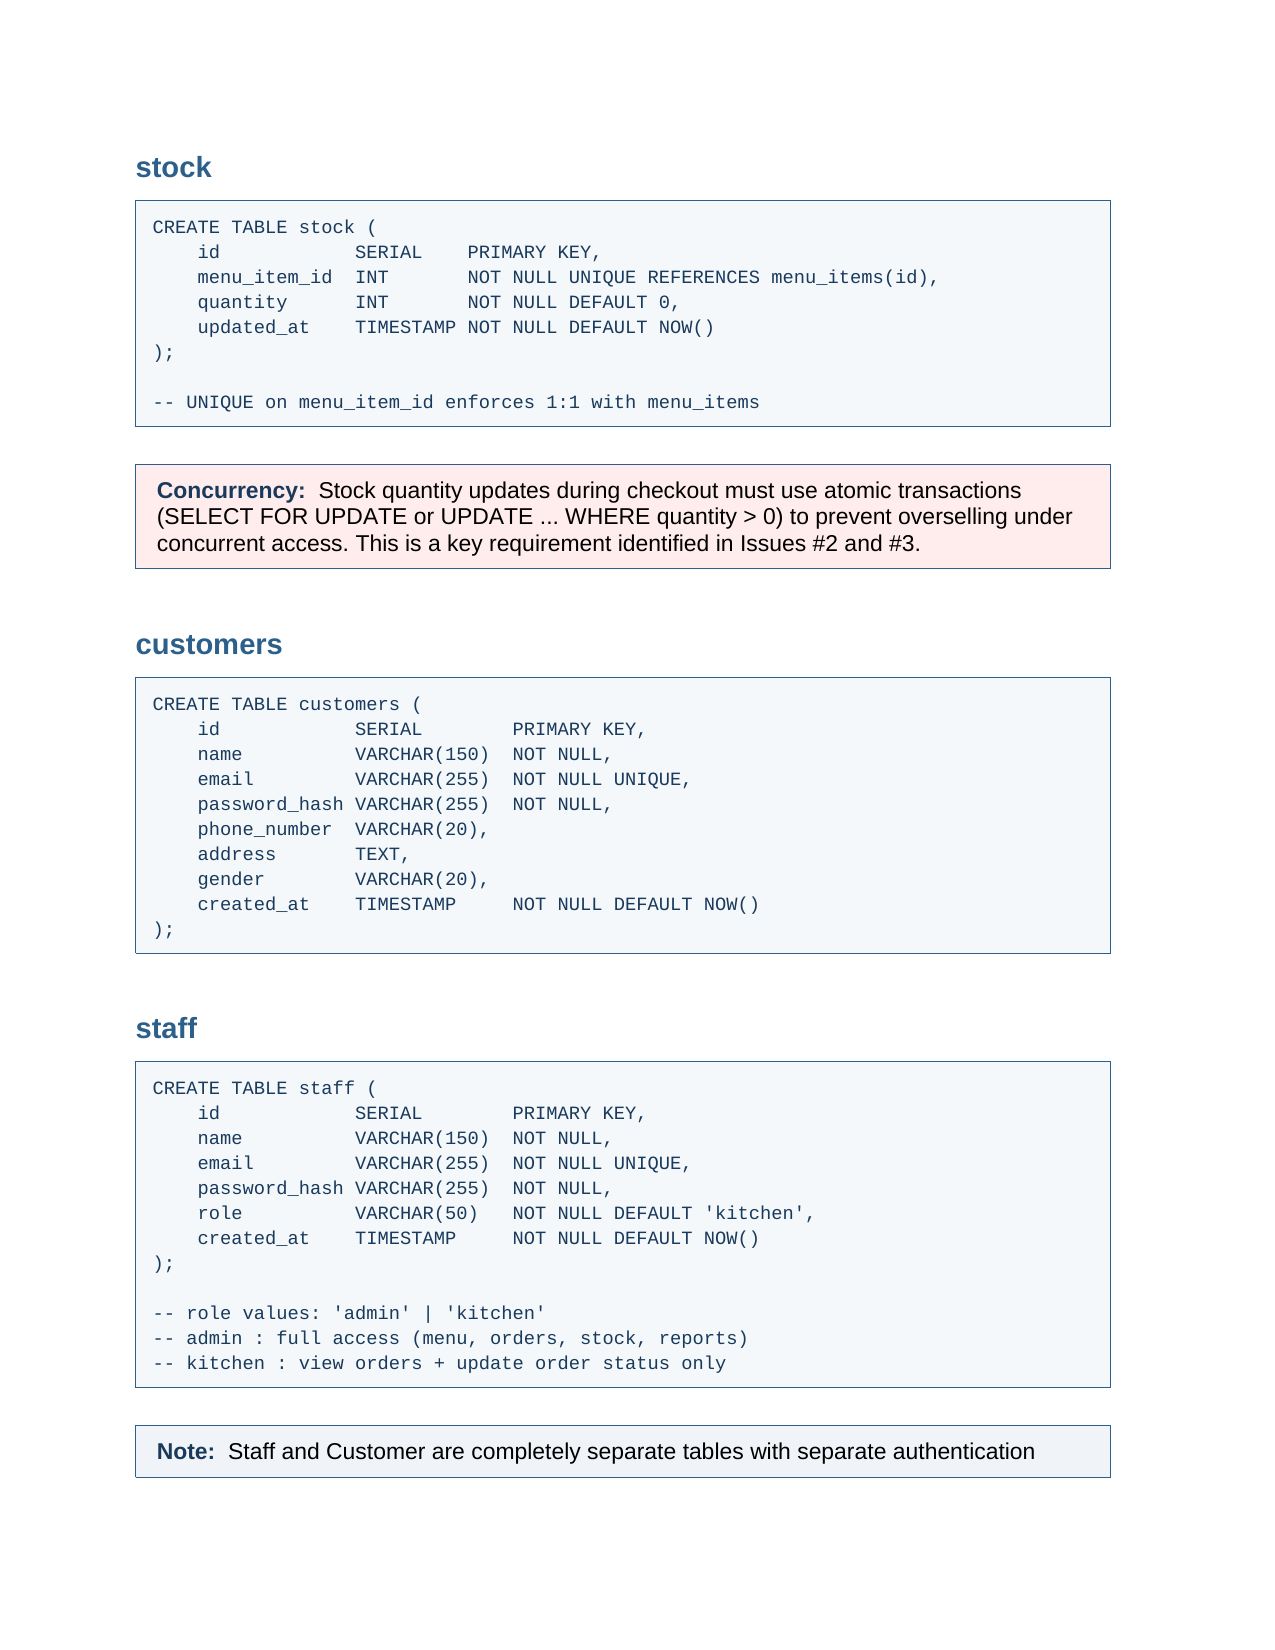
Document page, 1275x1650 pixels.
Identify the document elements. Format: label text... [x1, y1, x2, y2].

table_header CREATE TABLE staff ( [136, 1075, 1073, 1099]
table_header CREATE TABLE customers ( [136, 690, 1073, 715]
table_cell name VARCHAR(150) NOT NULL, [136, 740, 1073, 765]
table_cell updated_at TIMESTAMP NOT NULL DEFAULT NOW() [136, 314, 1073, 338]
table_cell id SERIAL PRIMARY KEY, [136, 1100, 1073, 1124]
table_header [136, 678, 1110, 953]
subtitle staff [135, 1011, 1139, 1044]
table_cell id SERIAL PRIMARY KEY, [136, 715, 1073, 740]
table_cell email VARCHAR(255) NOT NULL UNIQUE, [136, 1150, 1073, 1174]
table_cell -- admin : full access (menu, orders, stock, reports) [136, 1325, 1073, 1349]
table_cell created_at TIMESTAMP NOT NULL DEFAULT NOW() [136, 1225, 1073, 1249]
table_cell [136, 1275, 1073, 1299]
table_cell -- UNIQUE on menu_item_id enforces 1:1 with menu_items [136, 389, 1073, 413]
table_cell ); [136, 915, 1073, 940]
table_cell quantity INT NOT NULL DEFAULT 0, [136, 289, 1073, 313]
table_header [136, 201, 1110, 426]
table_cell ); [136, 1250, 1073, 1274]
table_cell created_at TIMESTAMP NOT NULL DEFAULT NOW() [136, 890, 1073, 915]
table_cell name VARCHAR(150) NOT NULL, [136, 1125, 1073, 1149]
table_cell email VARCHAR(255) NOT NULL UNIQUE, [136, 765, 1073, 790]
table_header Concurrency: Stock quantity updates during checkout must use atomic transactions (SELECT FOR UPDATE or UPDATE ... WHERE quantity > 0) to prevent overselling under concurrent access. This is a key requirement identified in Issues #2 and #3. [136, 465, 1110, 568]
table_cell address TEXT, [136, 840, 1073, 865]
table_cell id SERIAL PRIMARY KEY, [136, 239, 1073, 263]
table_cell gender VARCHAR(20), [136, 865, 1073, 890]
table_cell password_hash VARCHAR(255) NOT NULL, [136, 790, 1073, 815]
table_cell -- role values: 'admin' | 'kitchen' [136, 1300, 1073, 1324]
table_header [136, 1062, 1110, 1387]
table_header CREATE TABLE stock ( [136, 214, 1073, 238]
table_cell menu_item_id INT NOT NULL UNIQUE REFERENCES menu_items(id), [136, 264, 1073, 288]
subtitle customers [135, 627, 1139, 660]
table_header Note: Staff and Customer are completely separate tables with separate authentication [136, 1426, 1110, 1477]
table_cell password_hash VARCHAR(255) NOT NULL, [136, 1175, 1073, 1199]
subtitle stock [135, 150, 1139, 183]
table_cell phone_number VARCHAR(20), [136, 815, 1073, 840]
table_cell -- kitchen : view orders + update order status only [136, 1350, 1073, 1374]
table_cell ); [136, 339, 1073, 363]
table_cell [136, 364, 1073, 388]
table_cell role VARCHAR(50) NOT NULL DEFAULT 'kitchen', [136, 1200, 1073, 1224]
